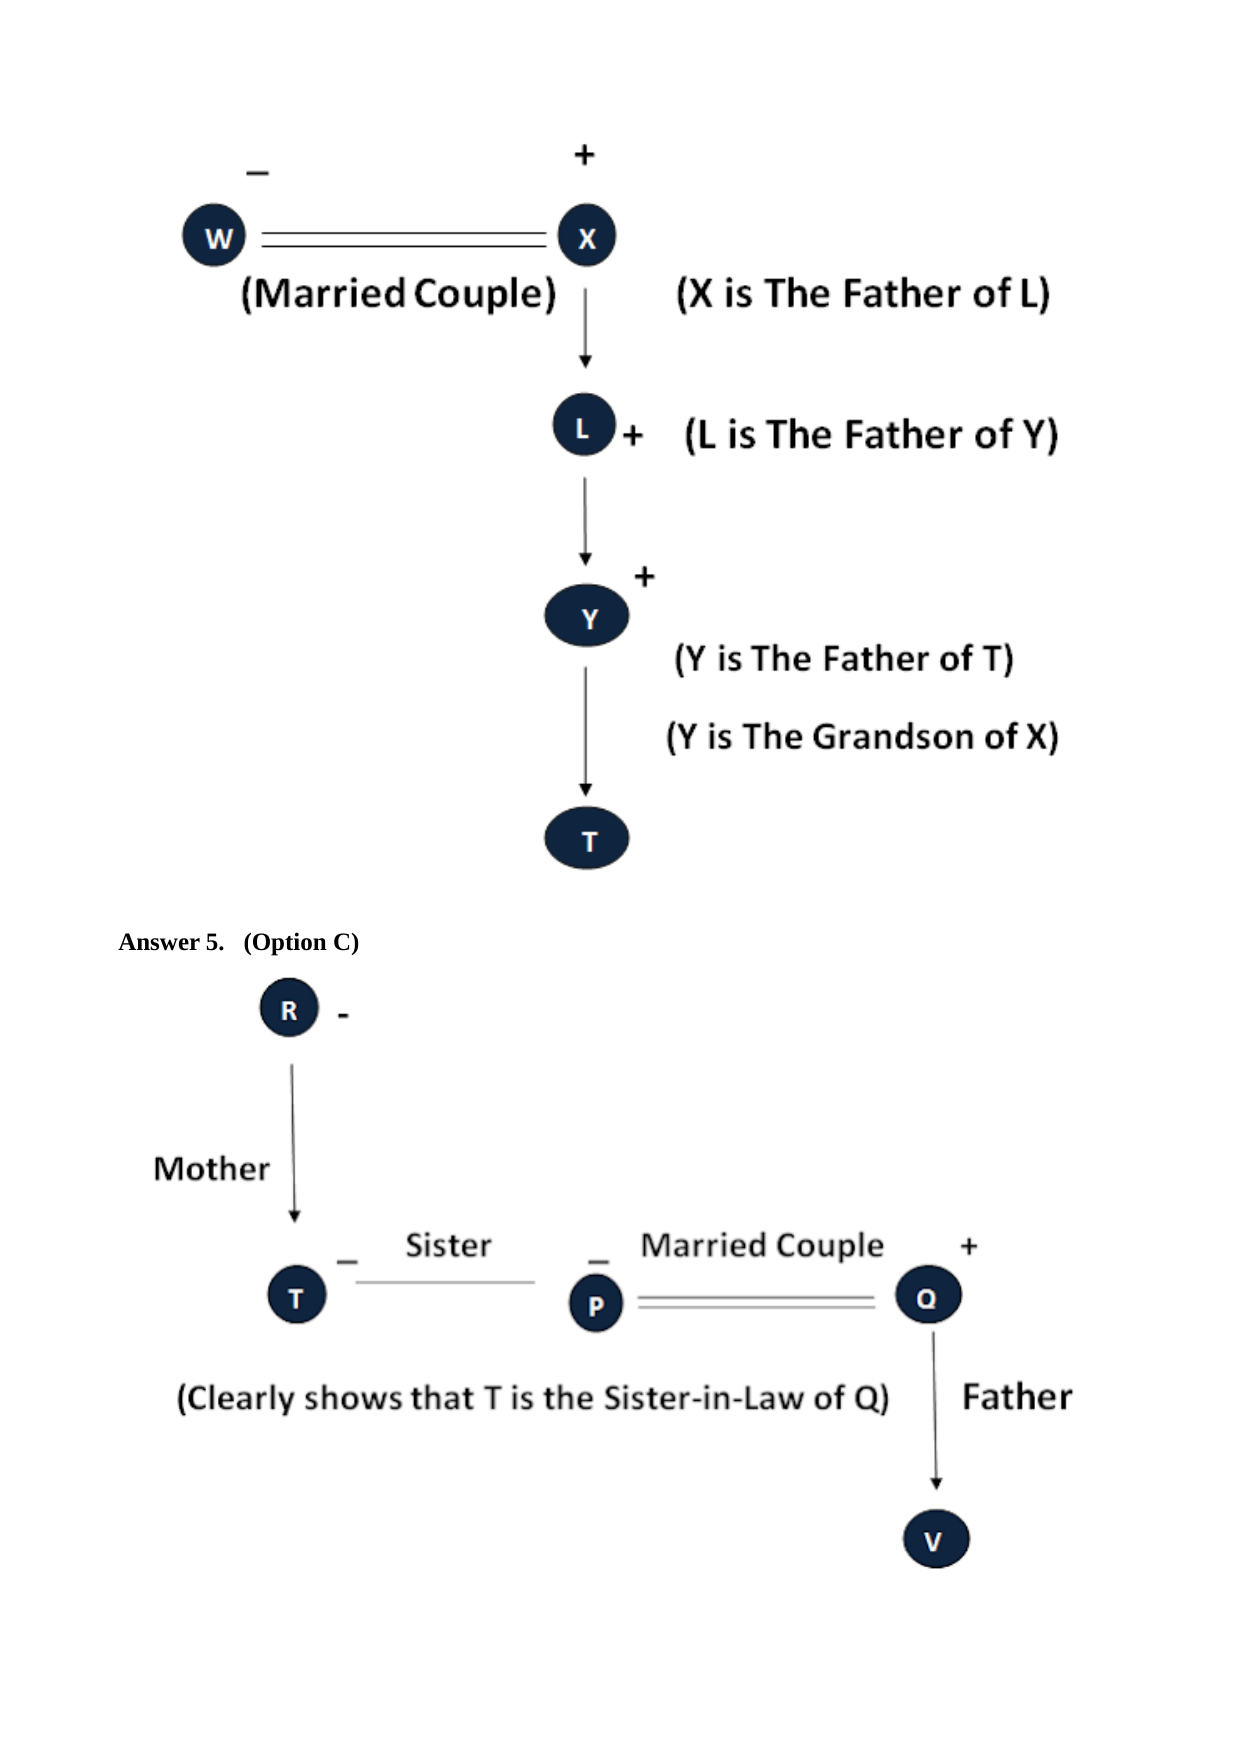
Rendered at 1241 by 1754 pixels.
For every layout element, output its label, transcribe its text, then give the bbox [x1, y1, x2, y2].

picture [120, 118, 1121, 887]
text Answer 5. (Option C) [118, 893, 1122, 956]
picture [120, 961, 1121, 1603]
